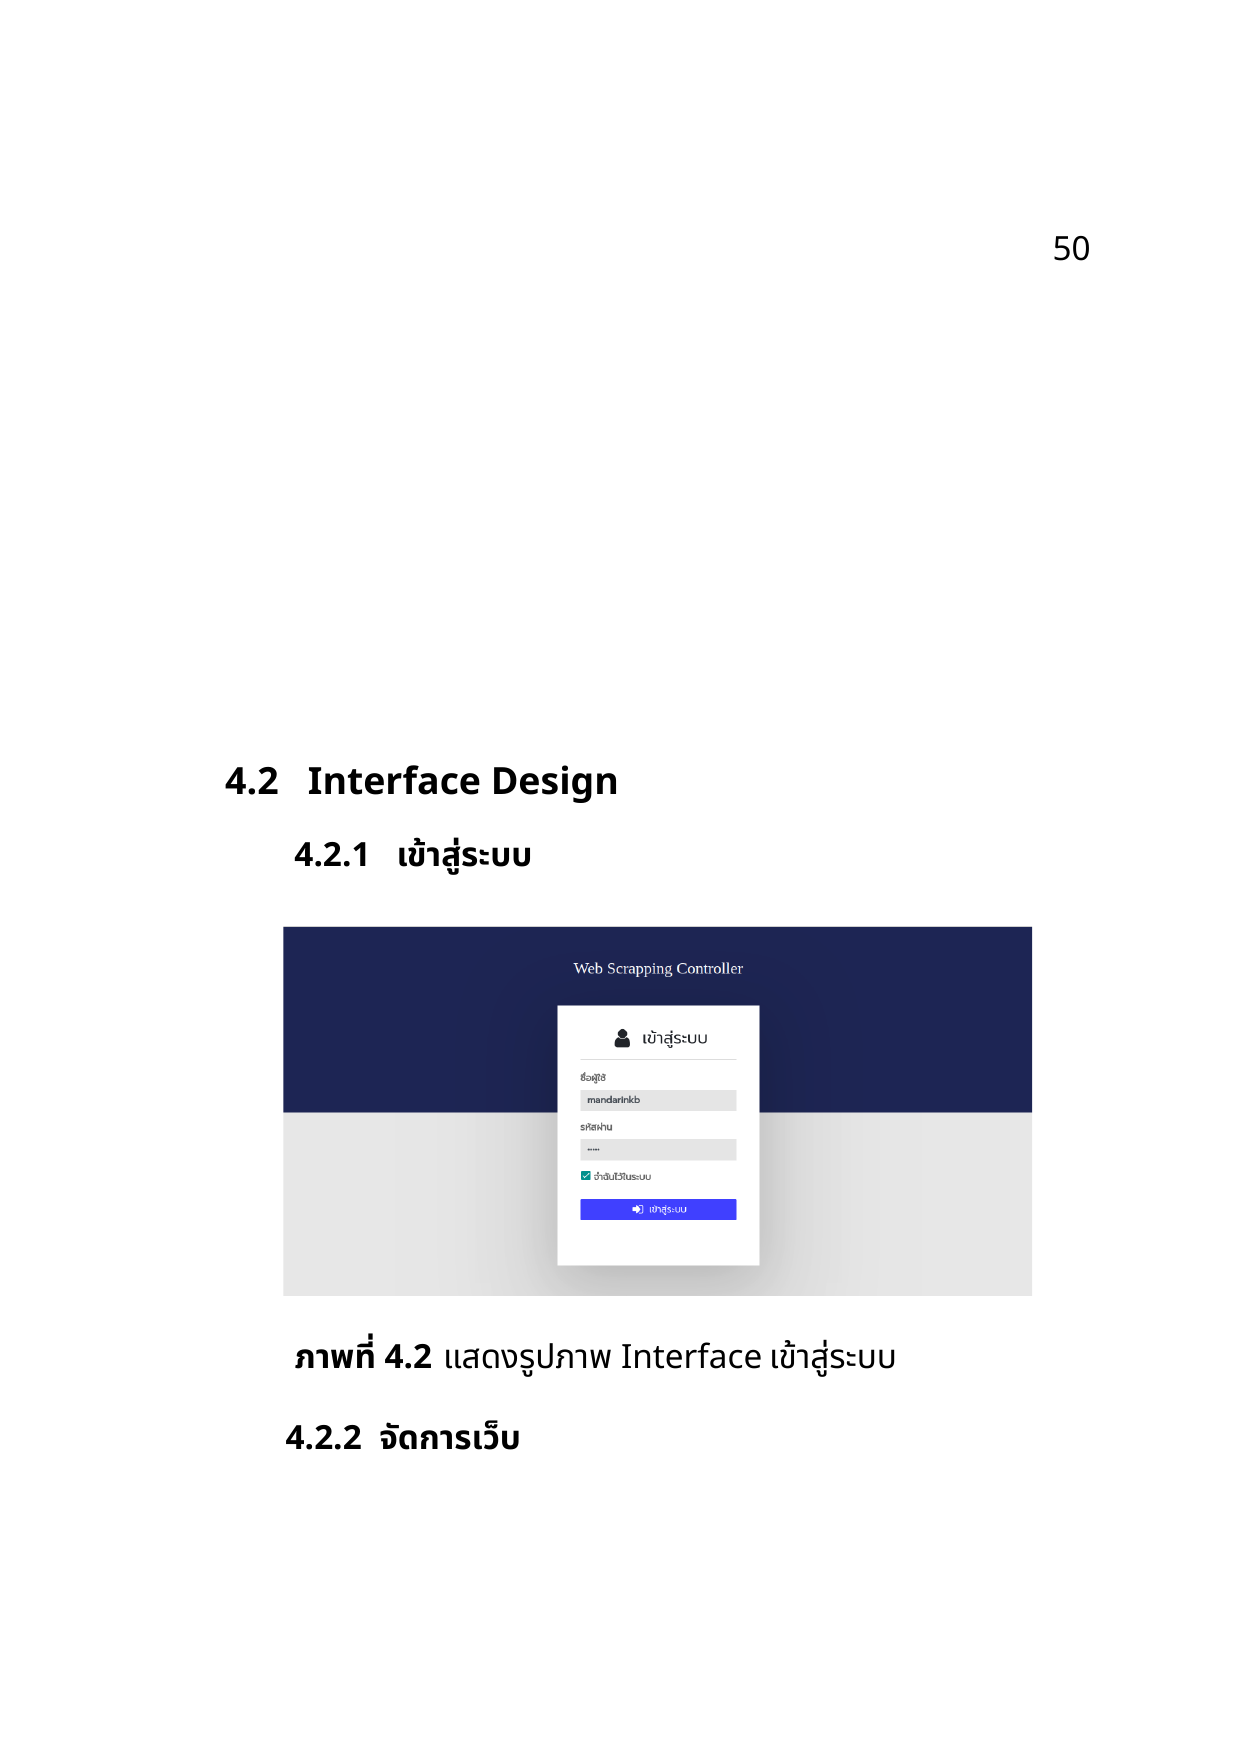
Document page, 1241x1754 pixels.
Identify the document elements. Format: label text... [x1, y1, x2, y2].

text 4.2 Interface Design [225, 754, 1091, 805]
text 4.2.1 เข้าสู่ระบบ [225, 831, 1091, 881]
picture [283, 926, 1033, 1296]
text ภาพที่ 4.2 แสดงรูปภาพ Interfaceเข้าสู่ระบบ [225, 927, 1091, 1384]
text 4.2.2 จัดการเว็บ [225, 1413, 1091, 1464]
